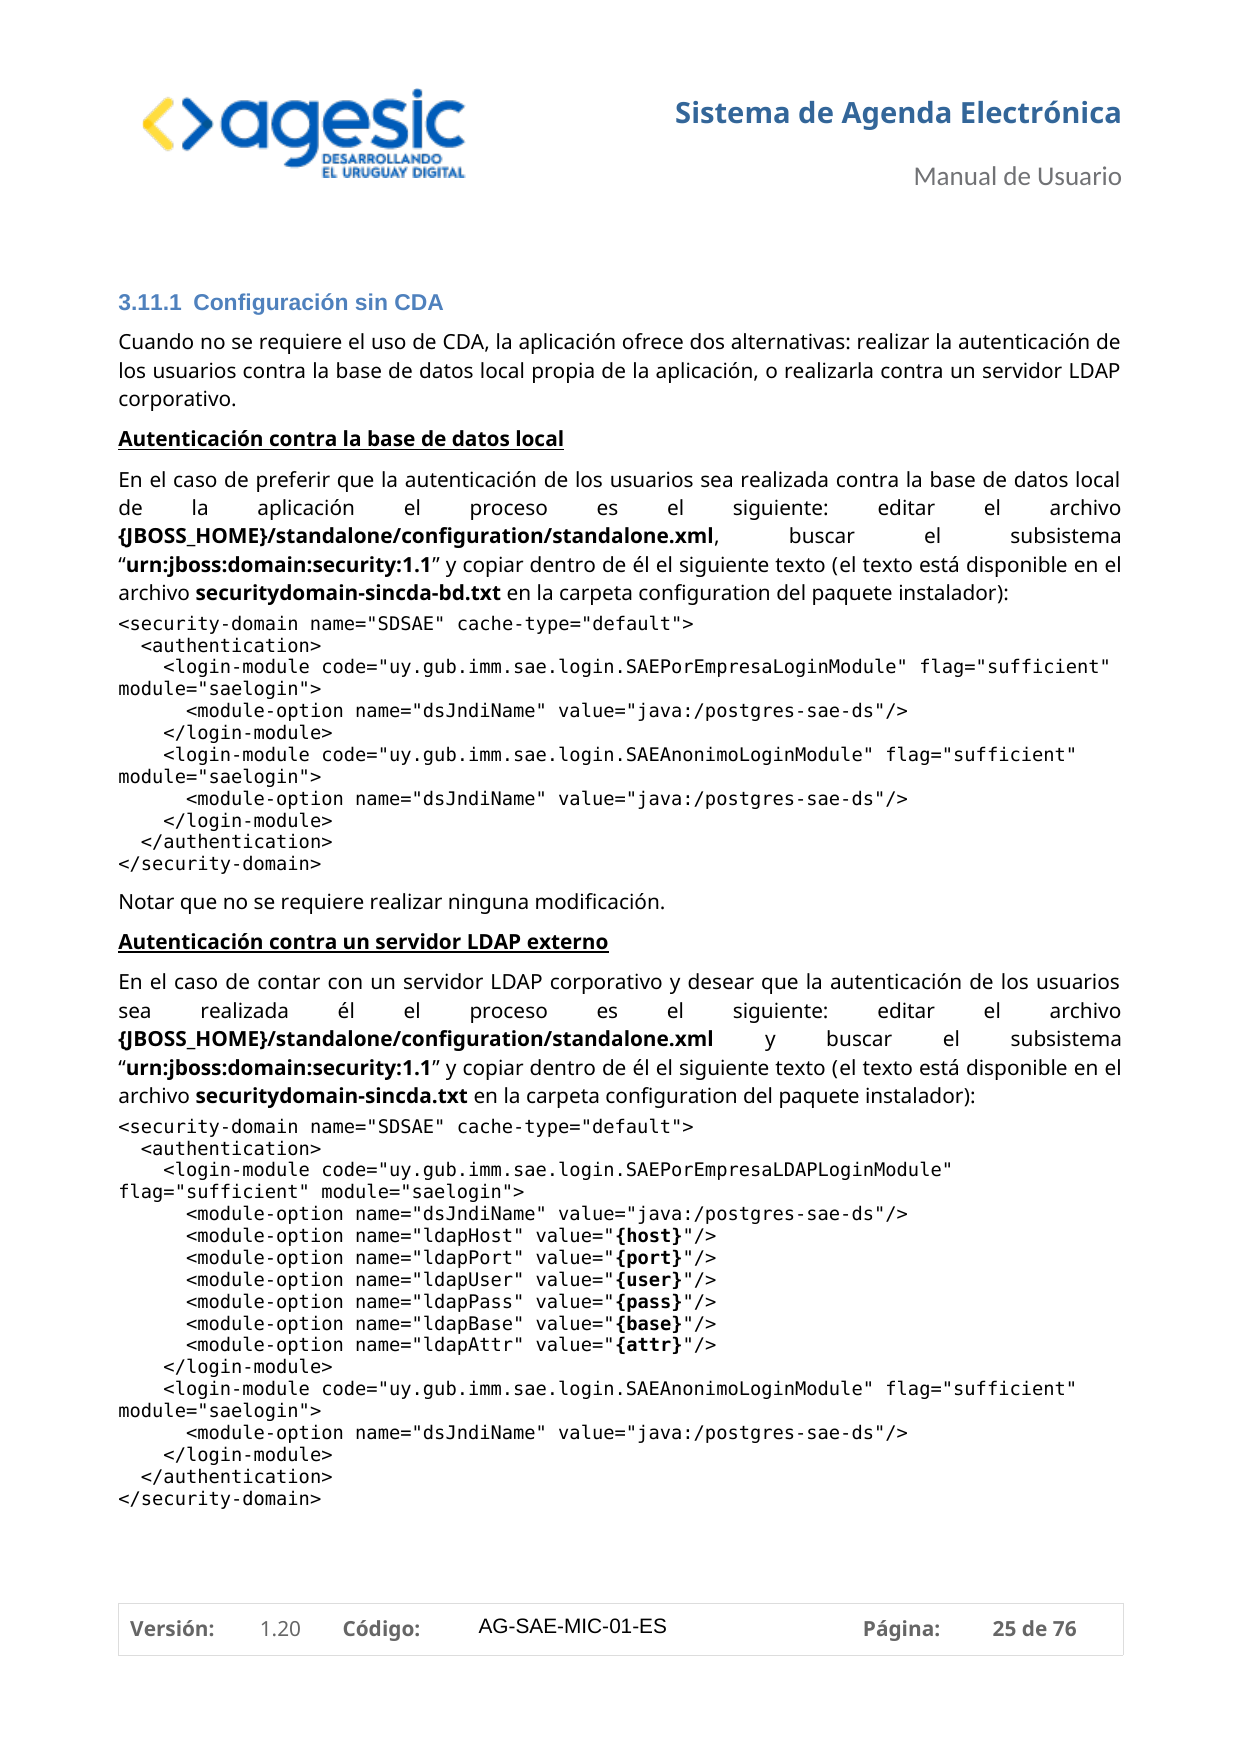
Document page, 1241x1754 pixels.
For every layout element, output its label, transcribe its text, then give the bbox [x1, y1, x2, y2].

text <module-option name="ldapPass" value="{pass}"/> [118, 1291, 1122, 1312]
text <module-option name="dsJndiName" value="java:/postgres-sae-ds"/> [118, 1422, 1122, 1444]
text </authentication> [118, 1466, 1122, 1487]
text <module-option name="dsJndiName" value="java:/postgres-sae-ds"/> [118, 700, 1122, 722]
text <login-module code="uy.gub.imm.sae.login.SAEAnonimoLoginModule" flag="sufficient" module="saelogin"> [118, 744, 1122, 788]
picture [142, 88, 466, 178]
text <module-option name="ldapPort" value="{port}"/> [118, 1247, 1122, 1269]
text <login-module code="uy.gub.imm.sae.login.SAEAnonimoLoginModule" flag="sufficient" module="saelogin"> [118, 1378, 1122, 1422]
text </login-module> [118, 1444, 1122, 1466]
text Notar que no se requiere realizar ninguna modificación. [118, 887, 1122, 916]
text <security-domain name="SDSAE" cache-type="default"> [118, 1116, 1122, 1137]
text <module-option name="ldapBase" value="{base}"/> [118, 1312, 1122, 1334]
text <authentication> [118, 635, 1122, 657]
text </security-domain> [118, 1487, 1122, 1509]
text </security-domain> [118, 853, 1122, 875]
text </authentication> [118, 832, 1122, 853]
text <login-module code="uy.gub.imm.sae.login.SAEPorEmpresaLDAPLoginModule" flag="sufficient" module="saelogin"> [118, 1159, 1122, 1203]
text </login-module> [118, 1356, 1122, 1378]
subtitle Configuración sin CDA [118, 289, 1122, 316]
text <module-option name="dsJndiName" value="java:/postgres-sae-ds"/> [118, 1203, 1122, 1225]
text <module-option name="ldapAttr" value="{attr}"/> [118, 1334, 1122, 1356]
text <module-option name="ldapHost" value="{host}"/> [118, 1225, 1122, 1247]
text <authentication> [118, 1137, 1122, 1159]
text </login-module> [118, 722, 1122, 744]
text Autenticación contra un servidor LDAP externo [118, 927, 1122, 956]
text Autenticación contra la base de datos local [118, 424, 1122, 453]
text </login-module> [118, 810, 1122, 832]
text <module-option name="dsJndiName" value="java:/postgres-sae-ds"/> [118, 788, 1122, 810]
text Cuando no se requiere el uso de CDA, la aplicación ofrece dos alternativas: realizar la autenticación de los usuarios contra la base de datos local propia de la aplicación, o realizarla contra un servidor LDAP corporativo. [118, 327, 1122, 413]
text <login-module code="uy.gub.imm.sae.login.SAEPorEmpresaLoginModule" flag="sufficient" module="saelogin"> [118, 657, 1122, 700]
text <module-option name="ldapUser" value="{user}"/> [118, 1269, 1122, 1291]
text <security-domain name="SDSAE" cache-type="default"> [118, 613, 1122, 635]
text En el caso de preferir que la autenticación de los usuarios sea realizada contra la base de datos local de la aplicación el proceso es el siguiente: editar el archivo {JBOSS_HOME}/standalone/configuration/standalone.xml, buscar el subsistema “urn:jboss:domain:security:1.1” y copiar dentro de él el siguiente texto (el texto está disponible en el archivo securitydomain-sincda-bd.txt en la carpeta configuration del paquete instalador): [118, 465, 1122, 607]
text En el caso de contar con un servidor LDAP corporativo y desear que la autenticación de los usuarios sea realizada él el proceso es el siguiente: editar el archivo {JBOSS_HOME}/standalone/configuration/standalone.xml y buscar el subsistema “urn:jboss:domain:security:1.1” y copiar dentro de él el siguiente texto (el texto está disponible en el archivo securitydomain-sincda.txt en la carpeta configuration del paquete instalador): [118, 967, 1122, 1110]
